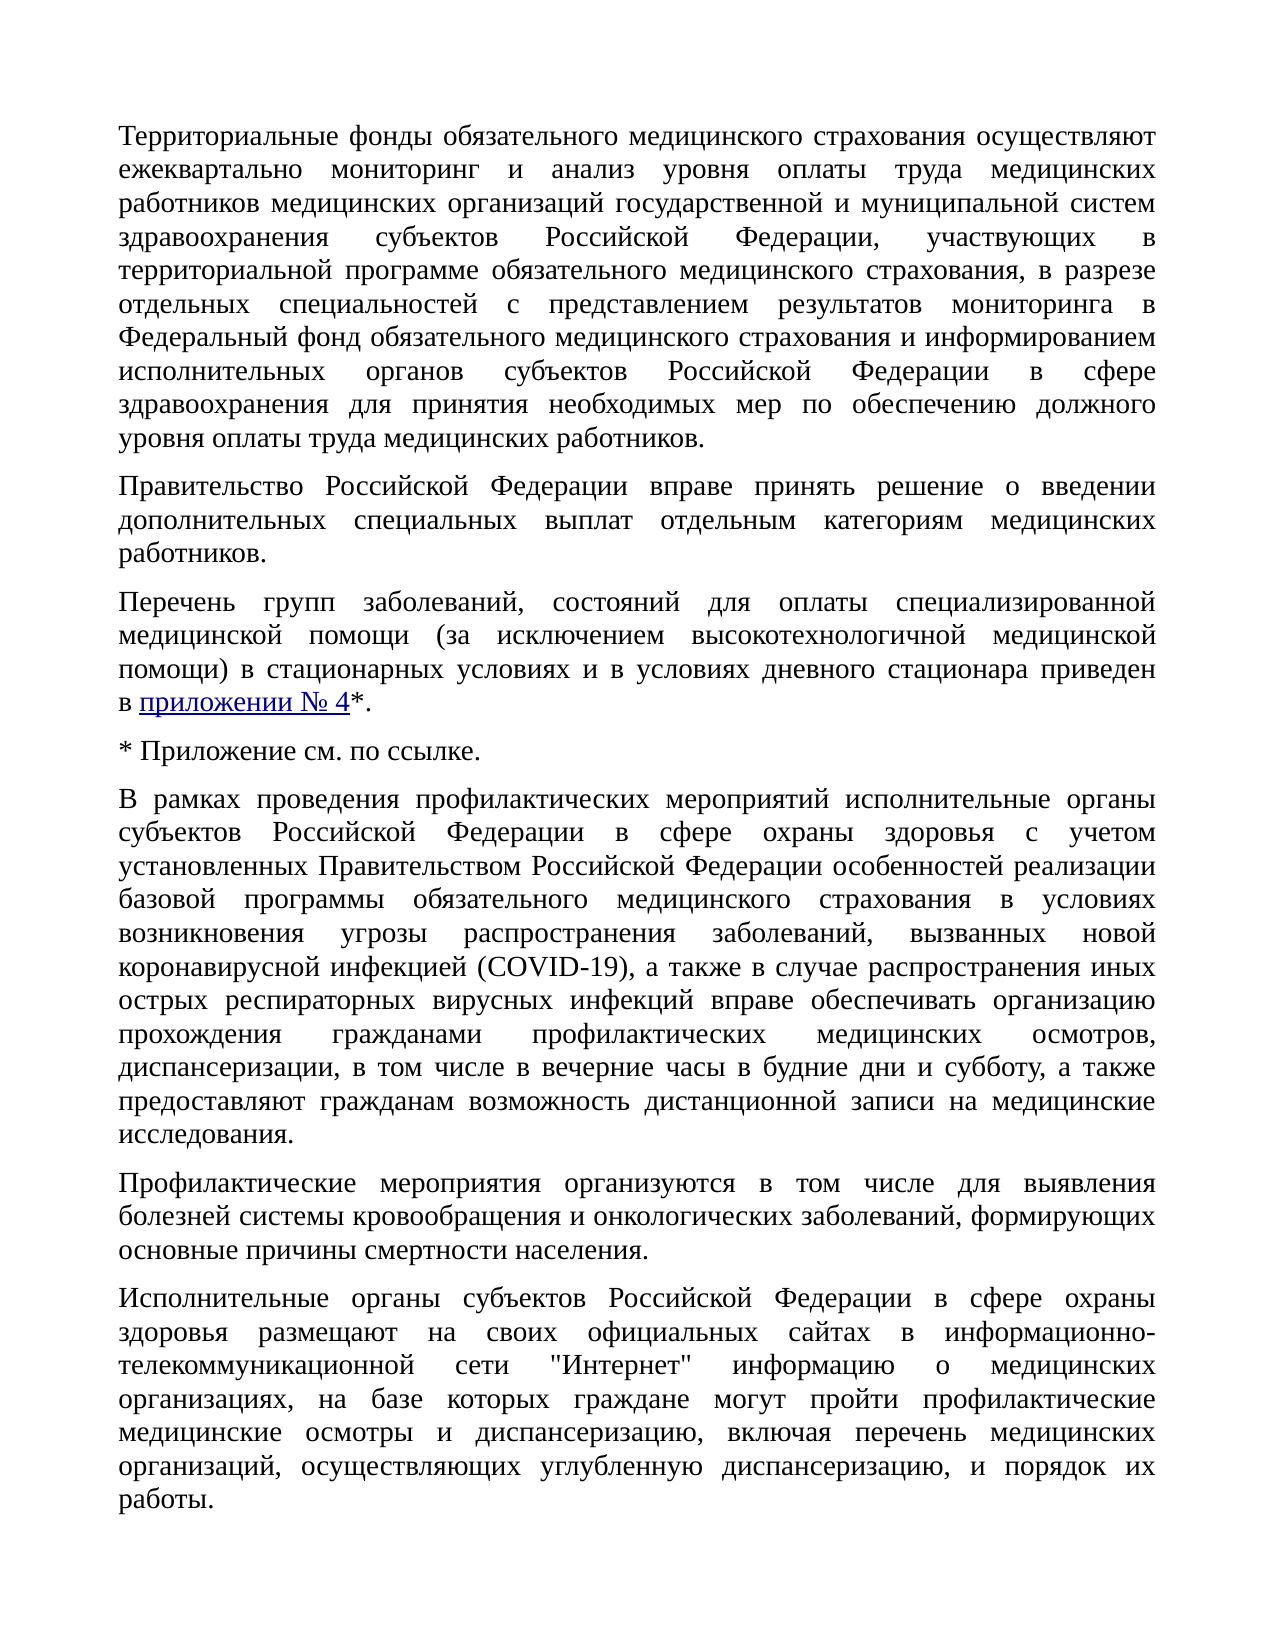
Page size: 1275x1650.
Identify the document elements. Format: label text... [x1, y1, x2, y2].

text Правительство Российской Федерации вправе принять решение о введении дополнительных специальных выплат отдельным категориям медицинских работников. [118, 468, 1157, 569]
text * Приложение см. по ссылке. [118, 733, 1157, 766]
text В рамках проведения профилактических мероприятий исполнительные органы субъектов Российской Федерации в сфере охраны здоровья с учетом установленных Правительством Российской Федерации особенностей реализации базовой программы обязательного медицинского страхования в условиях возникновения угрозы распространения заболеваний, вызванных новой коронавирусной инфекцией (COVID-19), а также в случае распространения иных острых респираторных вирусных инфекций вправе обеспечивать организацию прохождения гражданами профилактических медицинских осмотров, диспансеризации, в том числе в вечерние часы в будние дни и субботу, а также предоставляют гражданам возможность дистанционной записи на медицинские исследования. [118, 781, 1157, 1150]
text Профилактические мероприятия организуются в том числе для выявления болезней системы кровообращения и онкологических заболеваний, формирующих основные причины смертности населения. [118, 1165, 1157, 1265]
text Перечень групп заболеваний, состояний для оплаты специализированной медицинской помощи (за исключением высокотехнологичной медицинской помощи) в стационарных условиях и в условиях дневного стационара приведен в приложении № 4*. [118, 584, 1157, 718]
text Исполнительные органы субъектов Российской Федерации в сфере охраны здоровья размещают на своих официальных сайтах в информационно-телекоммуникационной сети "Интернет" информацию о медицинских организациях, на базе которых граждане могут пройти профилактические медицинские осмотры и диспансеризацию, включая перечень медицинских организаций, осуществляющих углубленную диспансеризацию, и порядок их работы. [118, 1280, 1157, 1515]
text Территориальные фонды обязательного медицинского страхования осуществляют ежеквартально мониторинг и анализ уровня оплаты труда медицинских работников медицинских организаций государственной и муниципальной систем здравоохранения субъектов Российской Федерации, участвующих в территориальной программе обязательного медицинского страхования, в разрезе отдельных специальностей с представлением результатов мониторинга в Федеральный фонд обязательного медицинского страхования и информированием исполнительных органов субъектов Российской Федерации в сфере здравоохранения для принятия необходимых мер по обеспечению должного уровня оплаты труда медицинских работников. [118, 118, 1157, 453]
